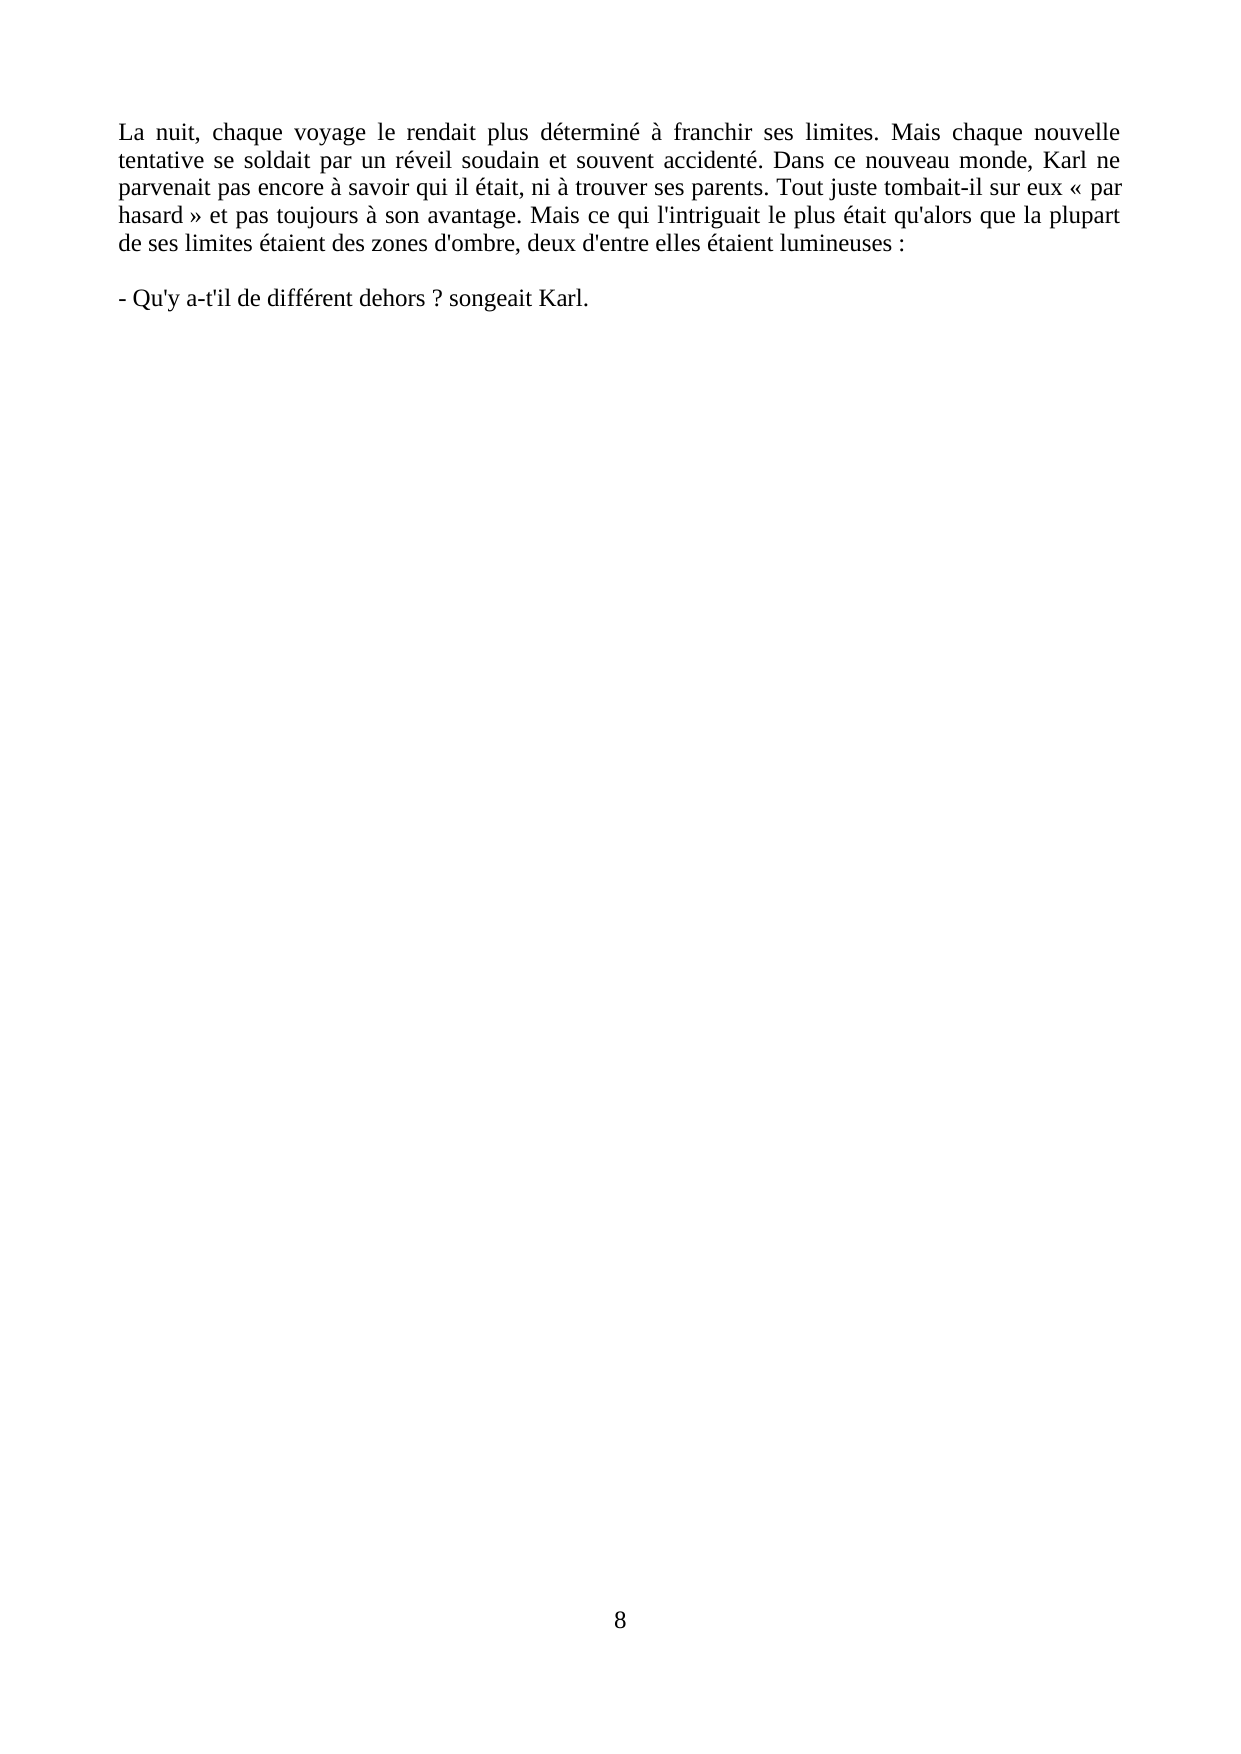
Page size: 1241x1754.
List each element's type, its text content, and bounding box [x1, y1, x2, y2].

text La nuit, chaque voyage le rendait plus déterminé à franchir ses limites. Mais chaque nouvelle tentative se soldait par un réveil soudain et souvent accidenté. Dans ce nouveau monde, Karl ne parvenait pas encore à savoir qui il était, ni à trouver ses parents. Tout juste tombait-il sur eux « par hasard » et pas toujours à son avantage. Mais ce qui l'intriguait le plus était qu'alors que la plupart de ses limites étaient des zones d'ombre, deux d'entre elles étaient lumineuses : [118, 118, 1122, 257]
text - Qu'y a-t'il de différent dehors ? songeait Karl. [118, 284, 1122, 312]
